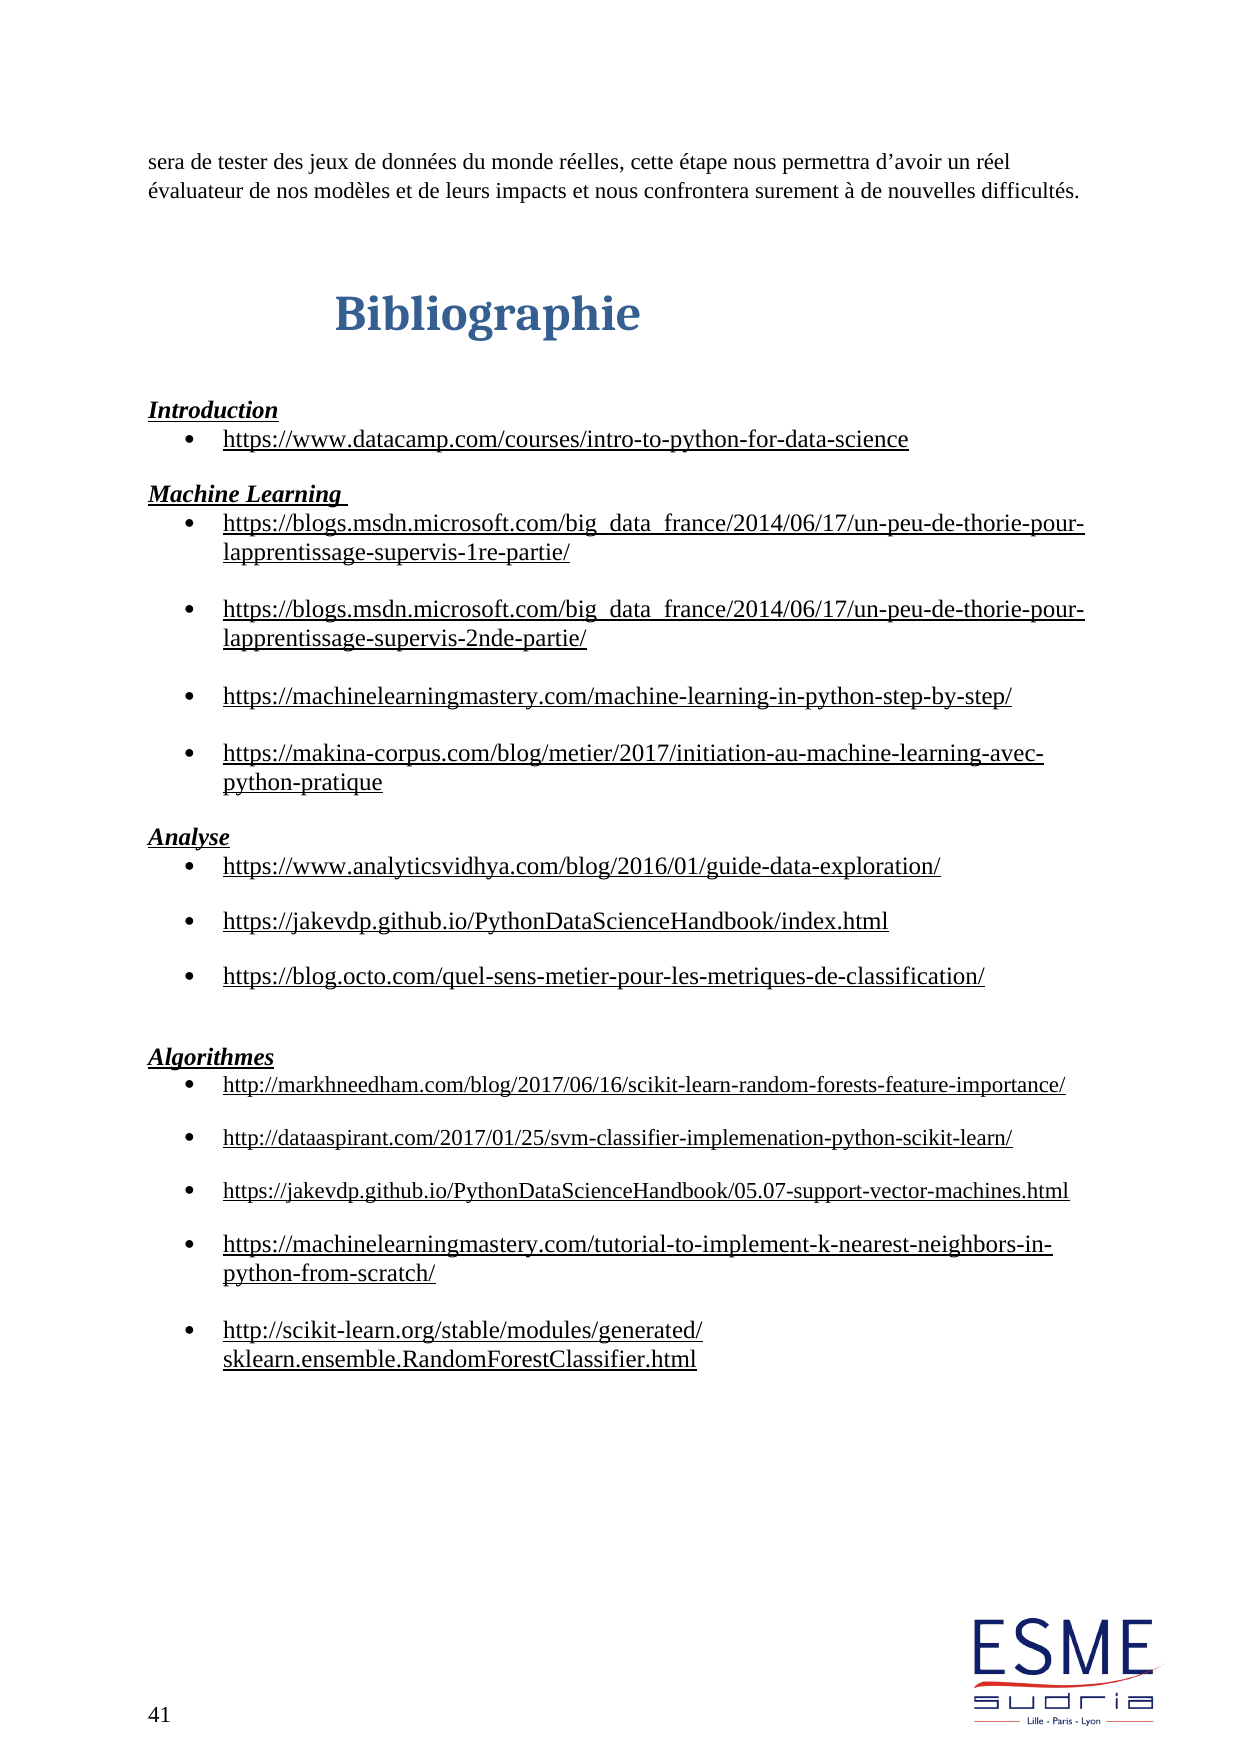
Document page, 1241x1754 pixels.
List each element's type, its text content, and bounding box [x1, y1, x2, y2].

list http://scikit-learn.org/stable/modules/generated/sklearn.ensemble.RandomForestClassifier.html [185, 1316, 1090, 1373]
list https://www.datacamp.com/courses/intro-to-python-for-data-science [185, 424, 1090, 453]
text Introduction [148, 396, 1090, 424]
list https://www.analyticsvidhya.com/blog/2016/01/guide-data-exploration/ [185, 851, 1090, 879]
list https://machinelearningmastery.com/machine-learning-in-python-step-by-step/ [185, 681, 1090, 709]
list https://jakevdp.github.io/PythonDataScienceHandbook/05.07-support-vector-machines.html [185, 1177, 1090, 1203]
list http://dataaspirant.com/2017/01/25/svm-classifier-implemenation-python-scikit-learn/ [185, 1124, 1090, 1150]
list https://machinelearningmastery.com/tutorial-to-implement-k-nearest-neighbors-in-python-from-scratch/ [185, 1229, 1090, 1287]
subtitle Bibliographie [148, 285, 1090, 343]
list https://blogs.msdn.microsoft.com/big_data_france/2014/06/17/un-peu-de-thorie-pour-lapprentissage-supervis-1re-partie/ [185, 508, 1090, 566]
list https://blog.octo.com/quel-sens-metier-pour-les-metriques-de-classification/ [185, 961, 1090, 990]
picture [974, 1618, 1167, 1726]
list http://markhneedham.com/blog/2017/06/16/scikit-learn-random-forests-feature-importance/ [185, 1071, 1090, 1098]
text sera de tester des jeux de données du monde réelles, cette étape nous permettra d’avoir un réel évaluateur de nos modèles et de leurs impacts et nous confrontera surement à de nouvelles difficultés. [148, 148, 1082, 203]
text Machine Learning [148, 479, 1090, 508]
list https://blogs.msdn.microsoft.com/big_data_france/2014/06/17/un-peu-de-thorie-pour-lapprentissage-supervis-2nde-partie/ [185, 594, 1090, 652]
text Algorithmes [148, 1042, 1090, 1071]
text Analyse [148, 822, 1090, 851]
list https://jakevdp.github.io/PythonDataScienceHandbook/index.html [185, 906, 1090, 935]
list https://makina-corpus.com/blog/metier/2017/initiation-au-machine-learning-avec-python-pratique [185, 738, 1090, 796]
